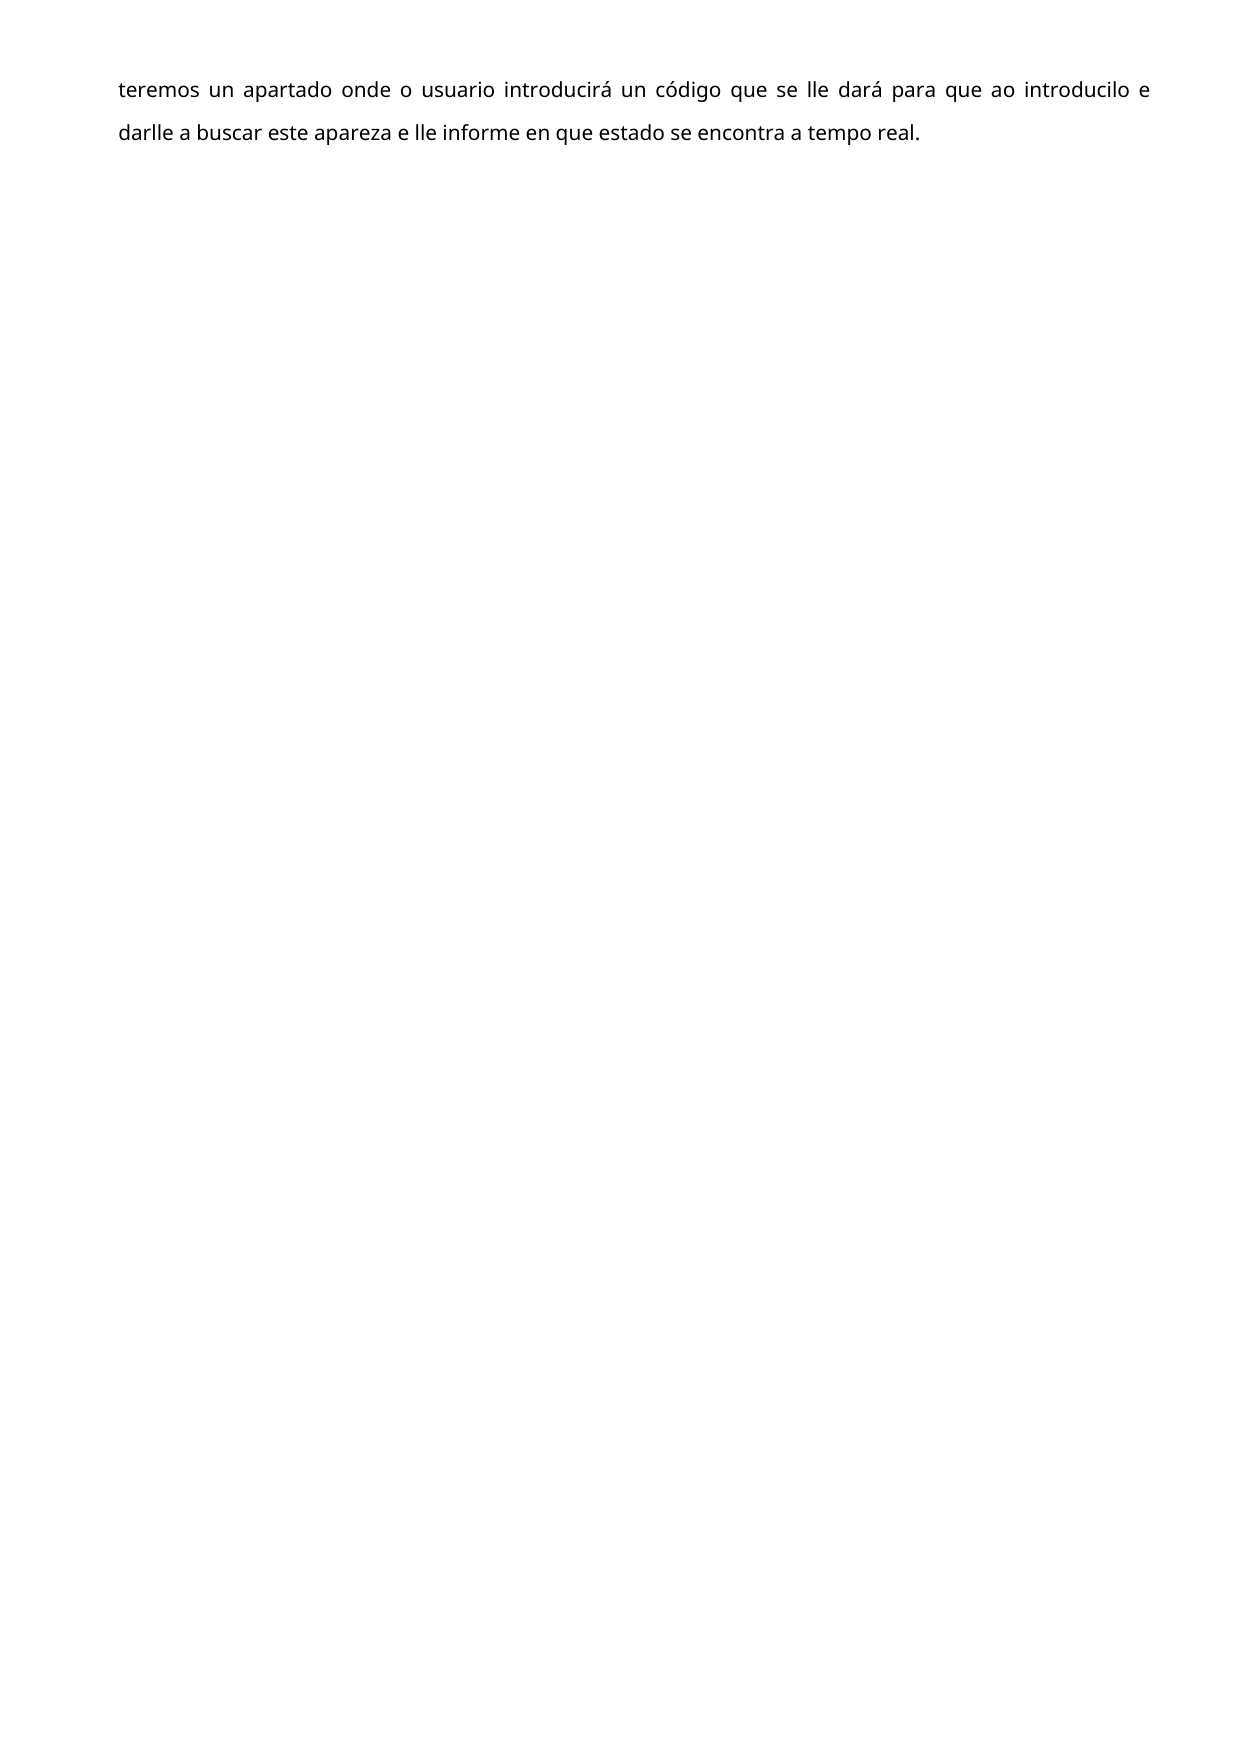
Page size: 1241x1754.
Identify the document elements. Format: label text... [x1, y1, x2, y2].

list teremos un apartado onde o usuario introducirá un código que se lle dará para que ao introducilo e darlle a buscar este apareza e lle informe en que estado se encontra a tempo real. [118, 75, 1152, 146]
